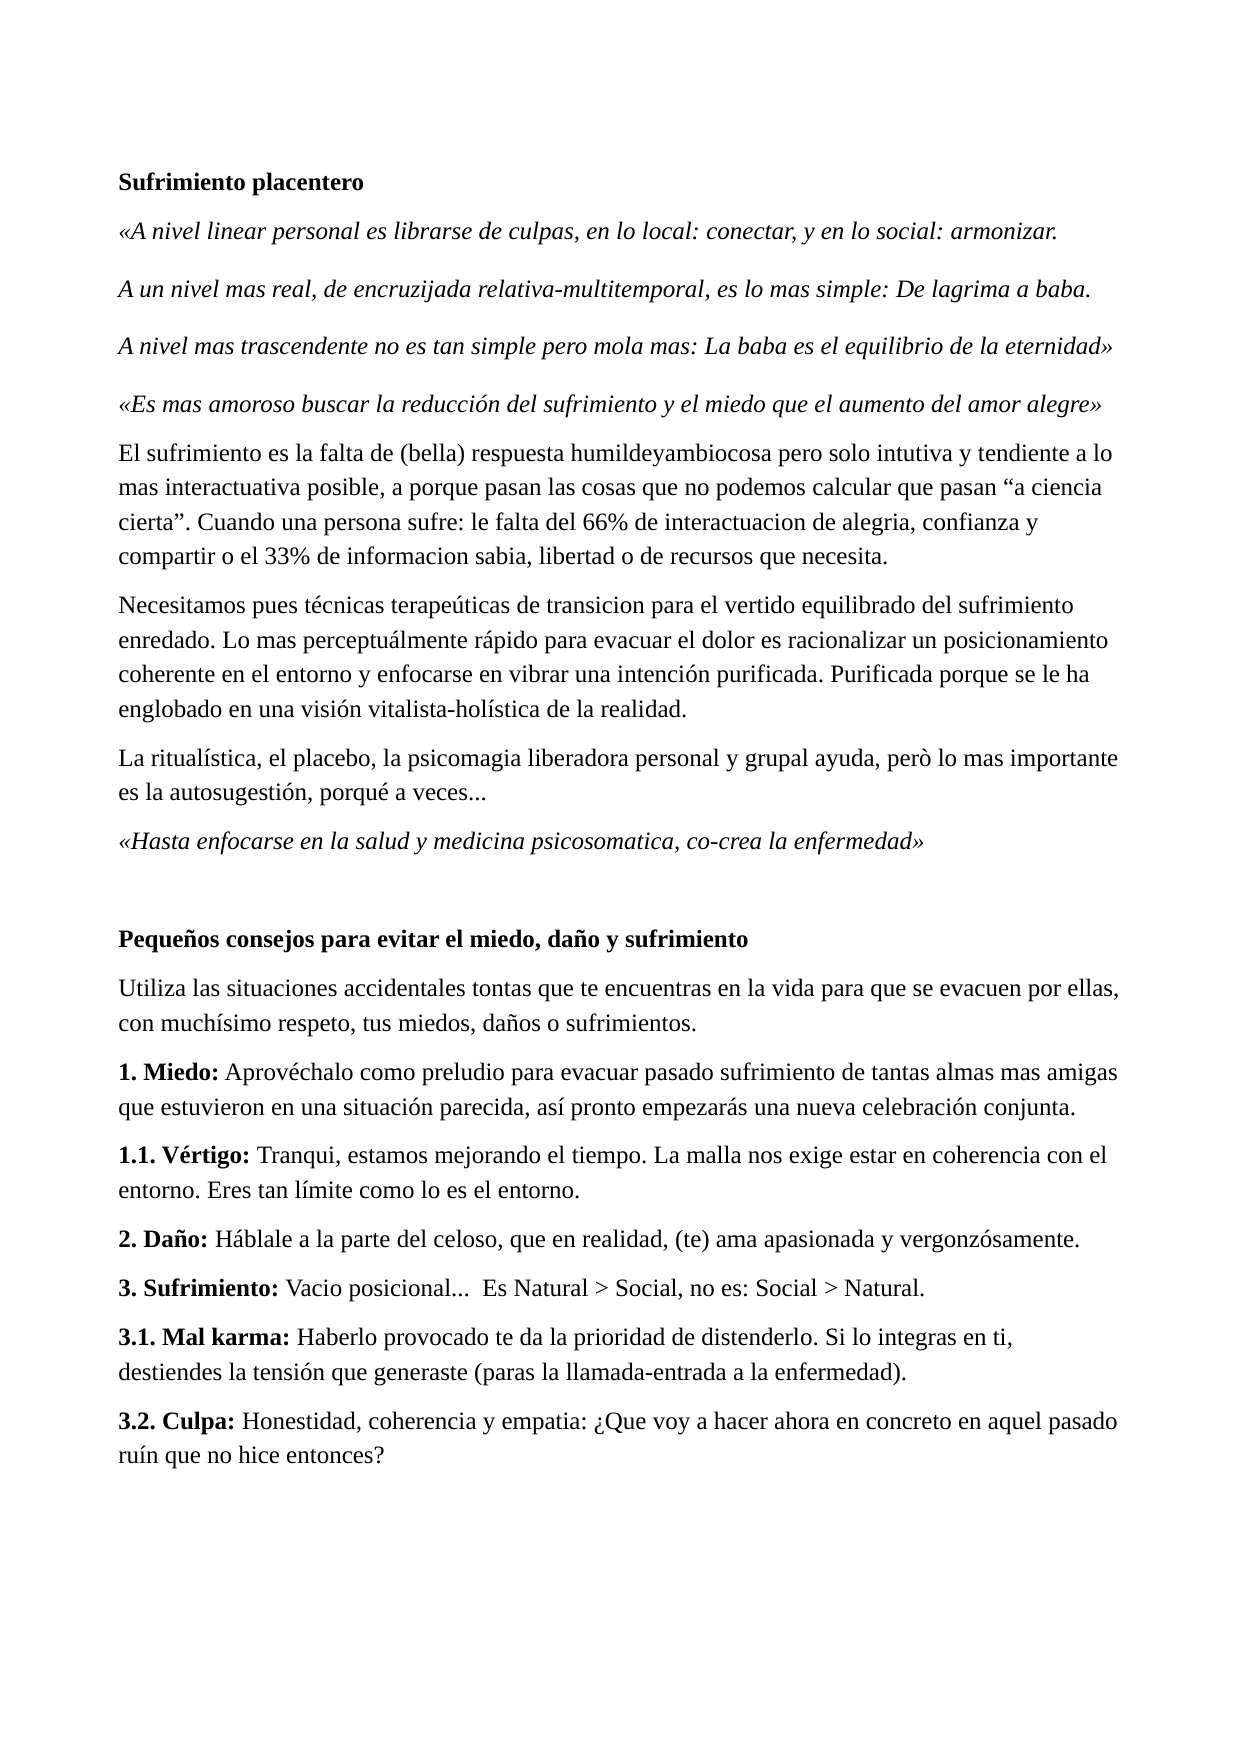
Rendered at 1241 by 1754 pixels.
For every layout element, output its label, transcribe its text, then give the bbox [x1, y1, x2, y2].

text El sufrimiento es la falta de (bella) respuesta humildeyambiocosa pero solo intutiva y tendiente a lo mas interactuativa posible, a porque pasan las cosas que no podemos calcular que pasan “a ciencia cierta”. Cuando una persona sufre: le falta del 66% de interactuacion de alegria, confianza y compartir o el 33% de informacion sabia, libertad o de recursos que necesita. [118, 438, 1122, 570]
text «Es mas amoroso buscar la reducción del sufrimiento y el miedo que el aumento del amor alegre» [118, 389, 1122, 417]
text 3.1. Mal karma: Haberlo provocado te da la prioridad de distenderlo. Si lo integras en ti, destiendes la tensión que generaste (paras la llamada-entrada a la enfermedad). [118, 1322, 1122, 1386]
text 1.1. Vértigo: Tranqui, estamos mejorando el tiempo. La malla nos exige estar en coherencia con el entorno. Eres tan límite como lo es el entorno. [118, 1141, 1122, 1204]
text «A nivel linear personal es librarse de culpas, en lo local: conectar, y en lo social: armonizar. [118, 216, 1122, 245]
text Pequeños consejos para evitar el miedo, daño y sufrimiento [118, 924, 1122, 953]
text A un nivel mas real, de encruzijada relativa-multitemporal, es lo mas simple: De lagrima a baba. [118, 274, 1122, 302]
text Utiliza las situaciones accidentales tontas que te encuentras en la vida para que se evacuen por ellas, con muchísimo respeto, tus miedos, daños o sufrimientos. [118, 973, 1122, 1037]
text «Hasta enfocarse en la salud y medicina psicosomatica, co-crea la enfermedad» [118, 826, 1122, 855]
text 2. Daño: Háblale a la parte del celoso, que en realidad, (te) ama apasionada y vergonzósamente. [118, 1224, 1122, 1253]
text Sufrimiento placentero [118, 167, 1122, 196]
text 1. Miedo: Aprovéchalo como preludio para evacuar pasado sufrimiento de tantas almas mas amigas que estuvieron en una situación parecida, así pronto empezarás una nueva celebración conjunta. [118, 1057, 1122, 1120]
text 3.2. Culpa: Honestidad, coherencia y empatia: ¿Que voy a hacer ahora en concreto en aquel pasado ruín que no hice entonces? [118, 1406, 1122, 1469]
text A nivel mas trascendente no es tan simple pero mola mas: La baba es el equilibrio de la eternidad» [118, 331, 1122, 360]
text 3. Sufrimiento: Vacio posicional... Es Natural > Social, no es: Social > Natural. [118, 1273, 1122, 1302]
text La ritualística, el placebo, la psicomagia liberadora personal y grupal ayuda, però lo mas importante es la autosugestión, porqué a veces... [118, 743, 1122, 806]
text Necesitamos pues técnicas terapeúticas de transicion para el vertido equilibrado del sufrimiento enredado. Lo mas perceptuálmente rápido para evacuar el dolor es racionalizar un posicionamiento coherente en el entorno y enfocarse en vibrar una intención purificada. Purificada porque se le ha englobado en una visión vitalista-holística de la realidad. [118, 590, 1122, 722]
